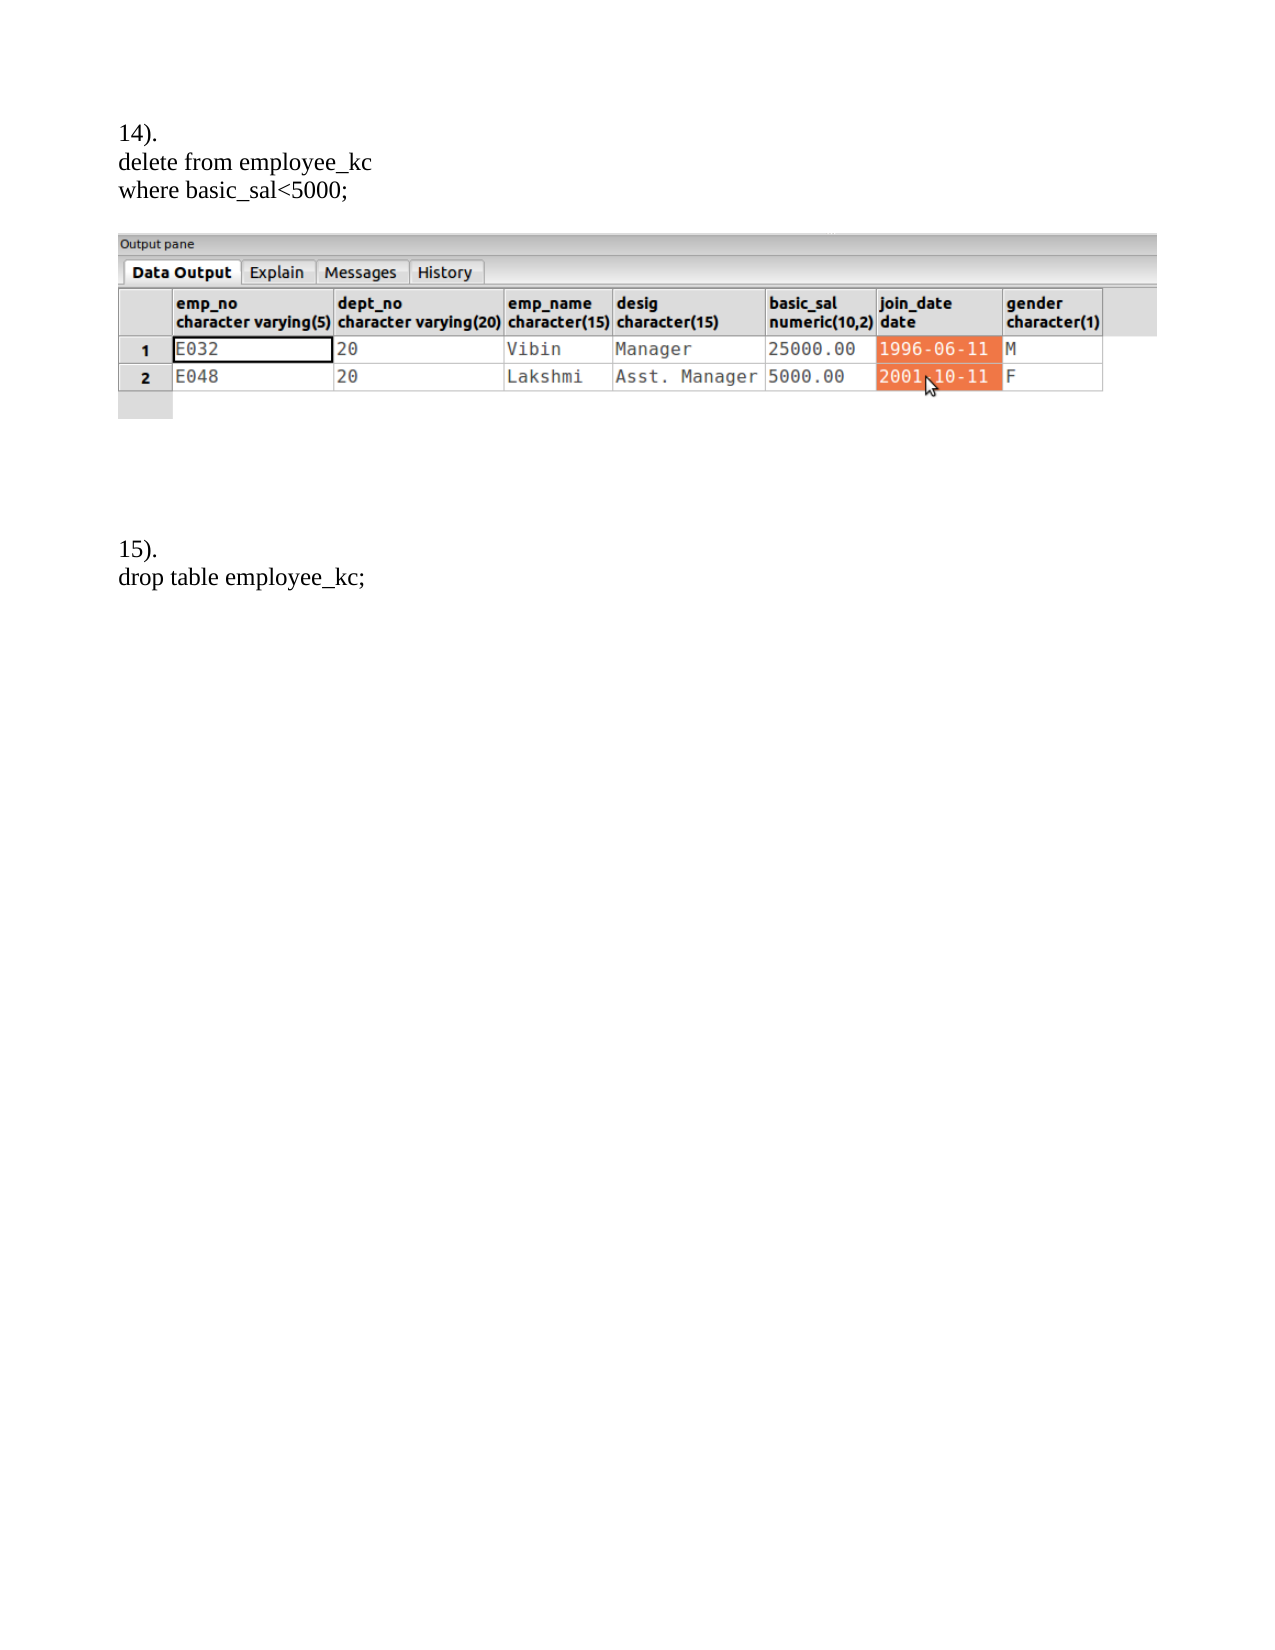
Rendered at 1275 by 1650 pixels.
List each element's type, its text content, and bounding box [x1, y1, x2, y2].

text drop table employee_kc; [118, 562, 1157, 591]
text 14). [118, 118, 1157, 147]
text where basic_sal<5000; [118, 176, 1157, 204]
picture [118, 233, 1157, 419]
text delete from employee_kc [118, 147, 1157, 176]
text 15). [118, 534, 1157, 562]
